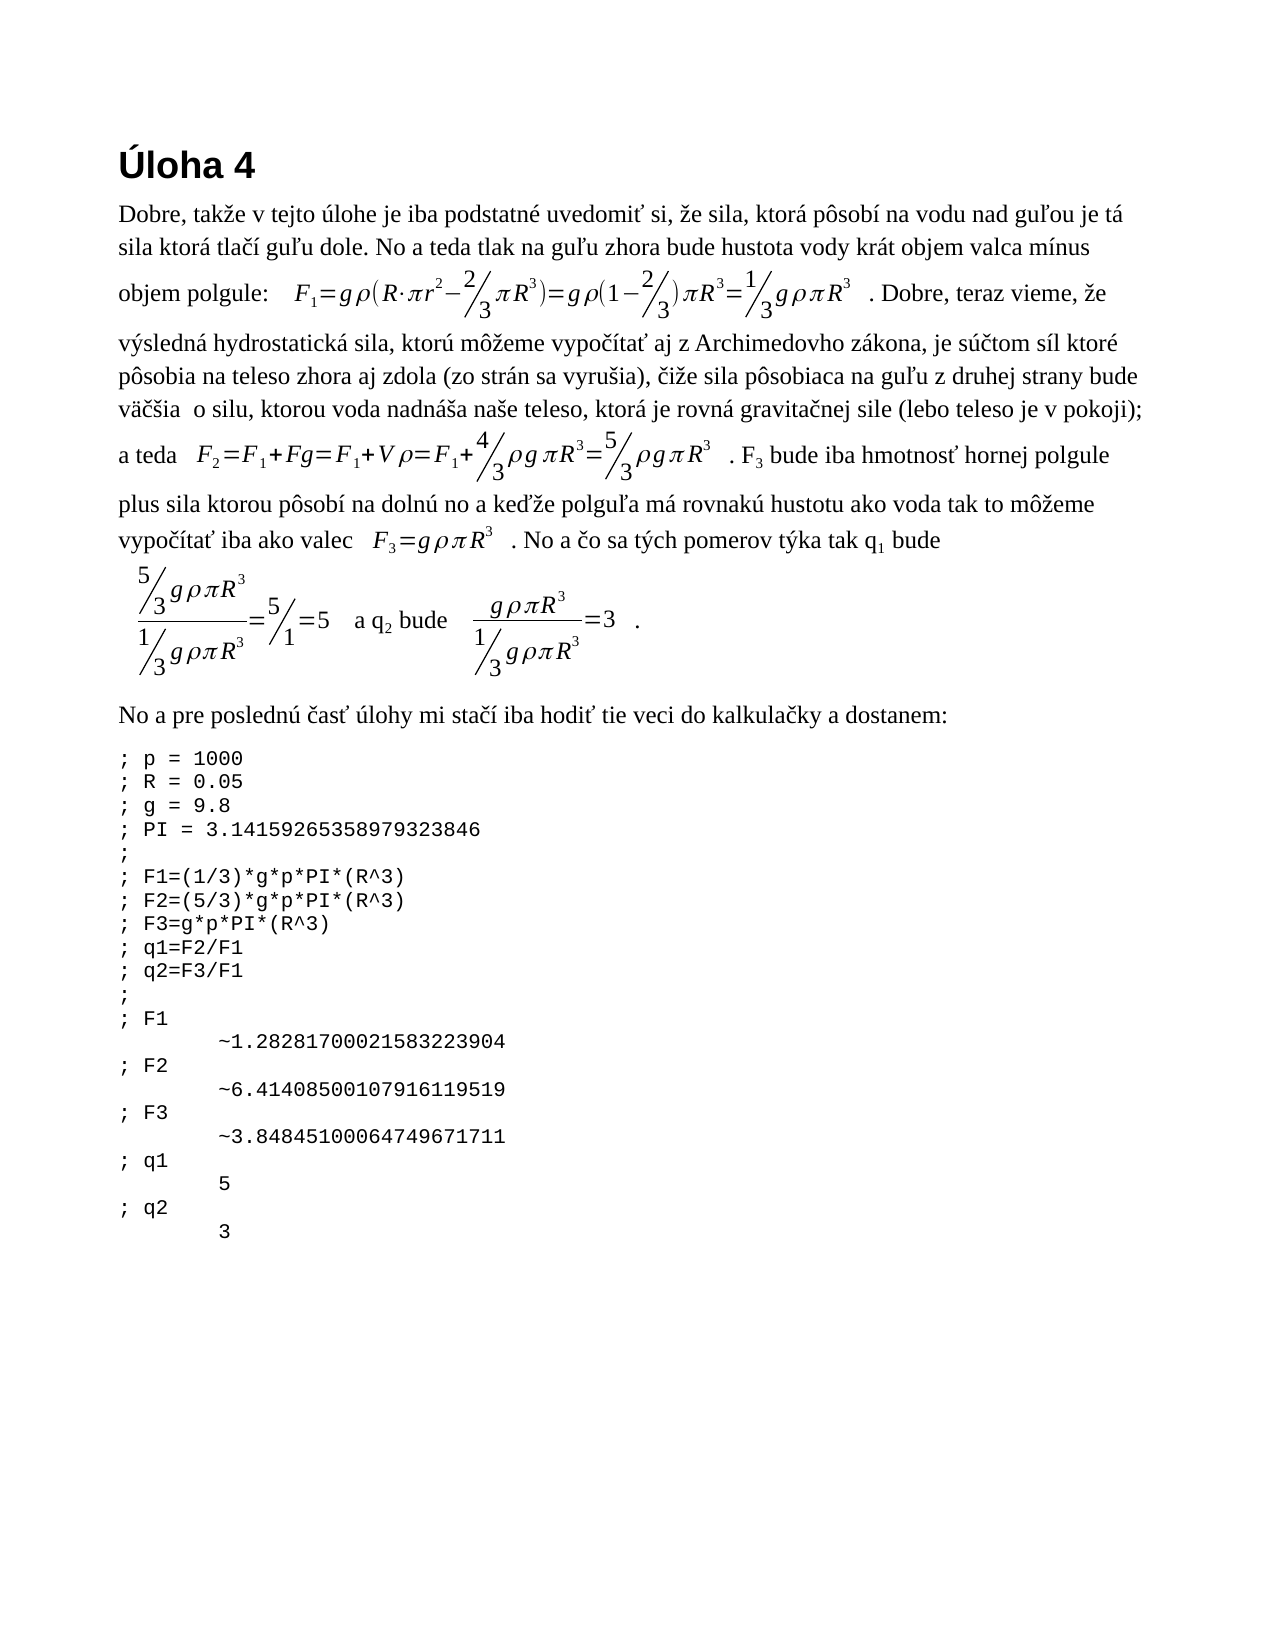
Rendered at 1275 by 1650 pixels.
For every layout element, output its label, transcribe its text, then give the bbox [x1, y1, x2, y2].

text ; p = 1000 [118, 748, 1157, 771]
text ~3.84845100064749671711 [118, 1126, 1157, 1150]
text ; F1=(1/3)*g*p*PI*(R^3) [118, 866, 1157, 889]
text 5 [118, 1173, 1157, 1197]
text ; R = 0.05 [118, 771, 1157, 795]
text ; [118, 842, 1157, 866]
text ; F1 [118, 1008, 1157, 1031]
text 3 [118, 1221, 1157, 1244]
text No a pre poslednú časť úlohy mi stačí iba hodiť tie veci do kalkulačky a dostanem: [118, 700, 1157, 729]
text ; q2 [118, 1197, 1157, 1221]
text ; [118, 984, 1157, 1008]
text ; F2=(5/3)*g*p*PI*(R^3) [118, 889, 1157, 913]
text ; q1=F2/F1 [118, 937, 1157, 961]
text ; g = 9.8 [118, 795, 1157, 819]
text ; q1 [118, 1150, 1157, 1173]
text ; F3 [118, 1102, 1157, 1126]
text ; F2 [118, 1055, 1157, 1079]
subtitle Úloha 4 [118, 143, 1157, 187]
text ~1.28281700021583223904 [118, 1031, 1157, 1055]
text ~6.41408500107916119519 [118, 1079, 1157, 1102]
text ; q2=F3/F1 [118, 961, 1157, 984]
text ; F3=g*p*PI*(R^3) [118, 913, 1157, 937]
text ; PI = 3.14159265358979323846 [118, 819, 1157, 842]
text Dobre, takže v tejto úlohe je iba podstatné uvedomiť si, že sila, ktorá pôsobí na vodu nad guľou je tá sila ktorá tlačí guľu dole. No a teda tlak na guľu zhora bude hustota vody krát objem valca mínus objem polgule: . Dobre, teraz vieme, že výsledná hydrostatická sila, ktorú môžeme vypočítať aj z Archimedovho zákona, je súčtom síl ktoré pôsobia na teleso zhora aj zdola (zo strán sa vyrušia), čiže sila pôsobiaca na guľu z druhej strany bude väčšia o silu, ktorou voda nadnáša naše teleso, ktorá je rovná gravitačnej sile (lebo teleso je v pokoji); a teda. F₃ bude iba hmotnosť hornej polgule plus sila ktorou pôsobí na dolnú no a keďže polguľa má rovnakú hustotu ako voda tak to môžeme vypočítať iba ako valec. No a čo sa tých pomerov týka tak q₁ bude a q₂ bude . [118, 199, 1157, 681]
